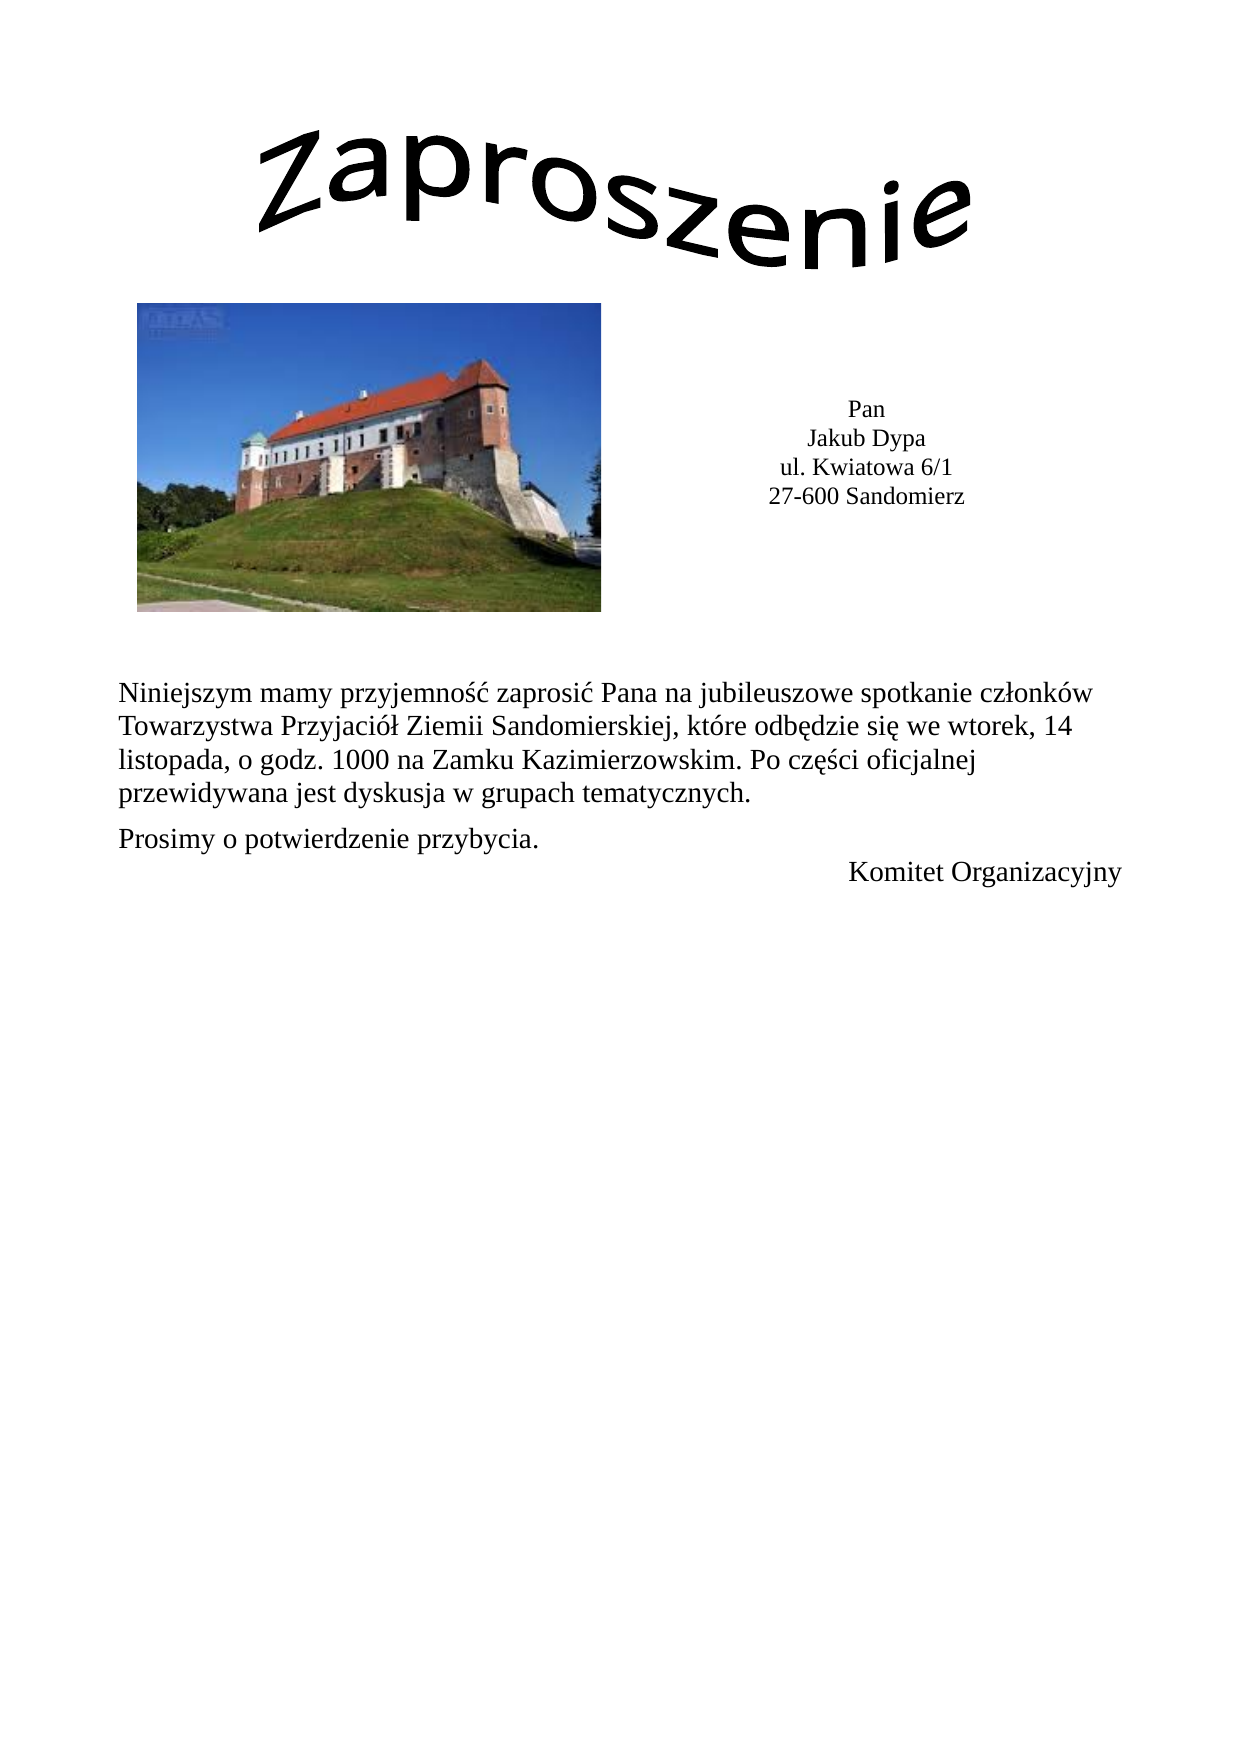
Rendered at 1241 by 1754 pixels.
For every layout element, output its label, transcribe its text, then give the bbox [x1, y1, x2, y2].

text Niniejszym mamy przyjemność zaprosić Pana na jubileuszowe spotkanie członków Towarzystwa Przyjaciół Ziemii Sandomierskiej, które odbędzie się we wtorek, 14 listopada, o godz. 1000 na Zamku Kazimierzowskim. Po części oficjalnej przewidywana jest dyskusja w grupach tematycznych. [118, 675, 1122, 809]
text 27-600 Sandomierz [645, 481, 1087, 509]
table_header [621, 299, 1122, 646]
text ul. Kwiatowa 6/1 [645, 452, 1087, 481]
picture [137, 303, 602, 612]
text Pan [645, 394, 1087, 423]
text Komitet Organizacyjny [118, 854, 1122, 888]
table_header [119, 299, 620, 646]
text Prosimy o potwierdzenie przybycia. [118, 821, 1122, 854]
text Jakub Dypa [645, 423, 1087, 452]
